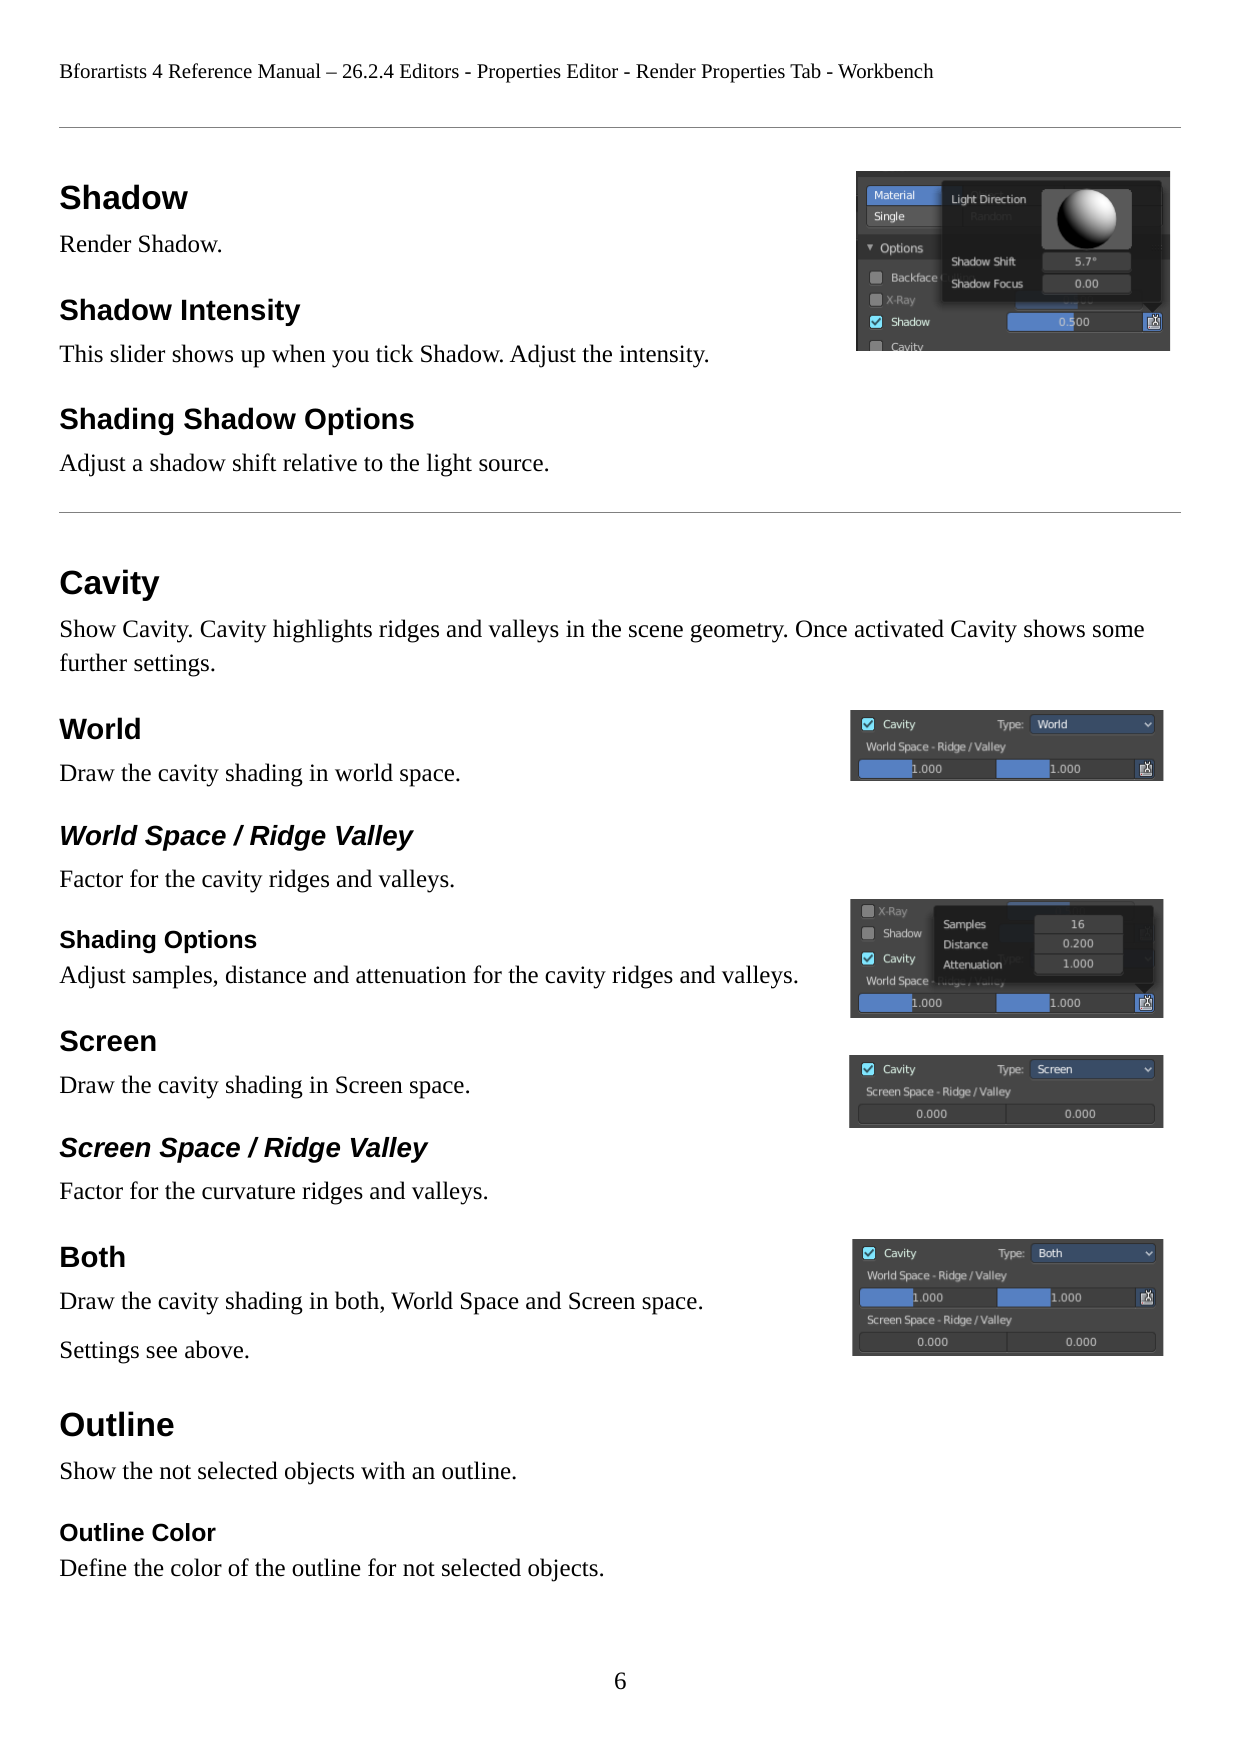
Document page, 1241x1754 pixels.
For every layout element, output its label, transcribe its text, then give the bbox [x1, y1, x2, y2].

text [1171, 229, 1181, 257]
subtitle World [59, 712, 850, 746]
subtitle [1164, 712, 1181, 746]
text Show Cavity. Cavity highlights ridges and valleys in the scene geometry. Once activated Cavity shows some further settings. [59, 614, 1181, 677]
text Show the not selected objects with an outline. [59, 1456, 1181, 1485]
picture [849, 1055, 1164, 1128]
subtitle Shading Shadow Options [59, 402, 1181, 436]
text Draw the cavity shading in Screen space. [59, 1070, 849, 1099]
picture [852, 1239, 1164, 1356]
subtitle Outline Color [59, 1518, 1181, 1546]
subtitle Both [59, 1240, 852, 1274]
subtitle Cavity [59, 563, 1181, 601]
picture [850, 710, 1164, 781]
subtitle World Space / Ridge Valley [59, 820, 1181, 852]
text Render Shadow. [59, 229, 856, 257]
text Settings see above. [59, 1335, 1181, 1364]
subtitle Screen Space / Ridge Valley [59, 1132, 1181, 1164]
subtitle [1164, 926, 1181, 954]
subtitle [1171, 292, 1181, 326]
subtitle Shadow [59, 178, 856, 216]
text Adjust a shadow shift relative to the light source. [59, 448, 1181, 477]
text Draw the cavity shading in both, World Space and Screen space. [59, 1286, 852, 1315]
text Factor for the curvature ridges and valleys. [59, 1176, 1181, 1205]
subtitle Screen [59, 1024, 1181, 1058]
subtitle [1164, 1240, 1181, 1274]
text Factor for the cavity ridges and valleys. [59, 864, 1181, 893]
text Draw the cavity shading in world space. [59, 758, 1181, 787]
subtitle Shading Options [59, 926, 850, 954]
text This slider shows up when you tick Shadow. Adjust the intensity. [59, 339, 1181, 367]
text Define the color of the outline for not selected objects. [59, 1553, 1181, 1581]
picture [856, 171, 1171, 351]
picture [850, 899, 1164, 1018]
text Adjust samples, distance and attenuation for the cavity ridges and valleys. [59, 960, 850, 989]
subtitle [1171, 178, 1181, 216]
subtitle Outline [59, 1405, 1181, 1444]
subtitle Shadow Intensity [59, 292, 856, 326]
